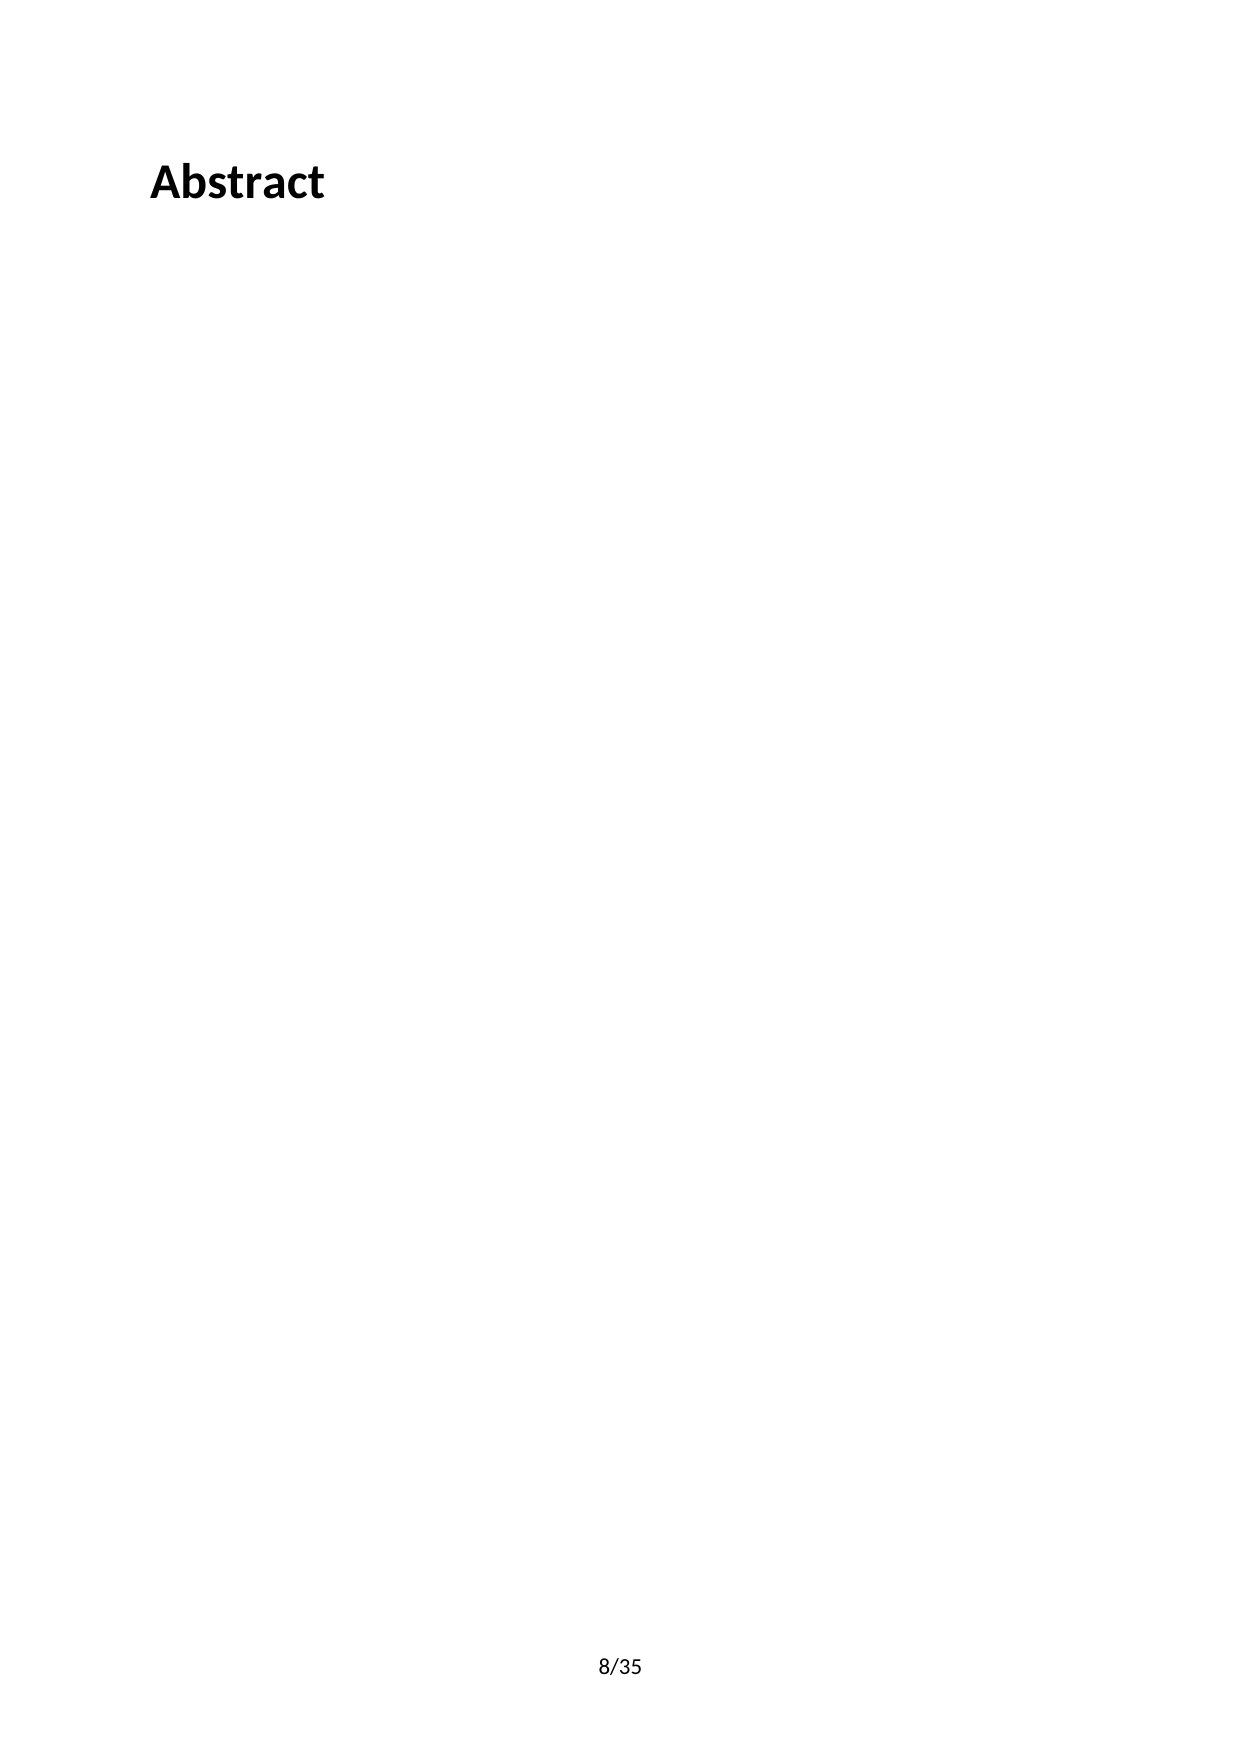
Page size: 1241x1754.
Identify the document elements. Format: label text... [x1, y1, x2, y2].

subtitle Abstract [150, 150, 1090, 211]
